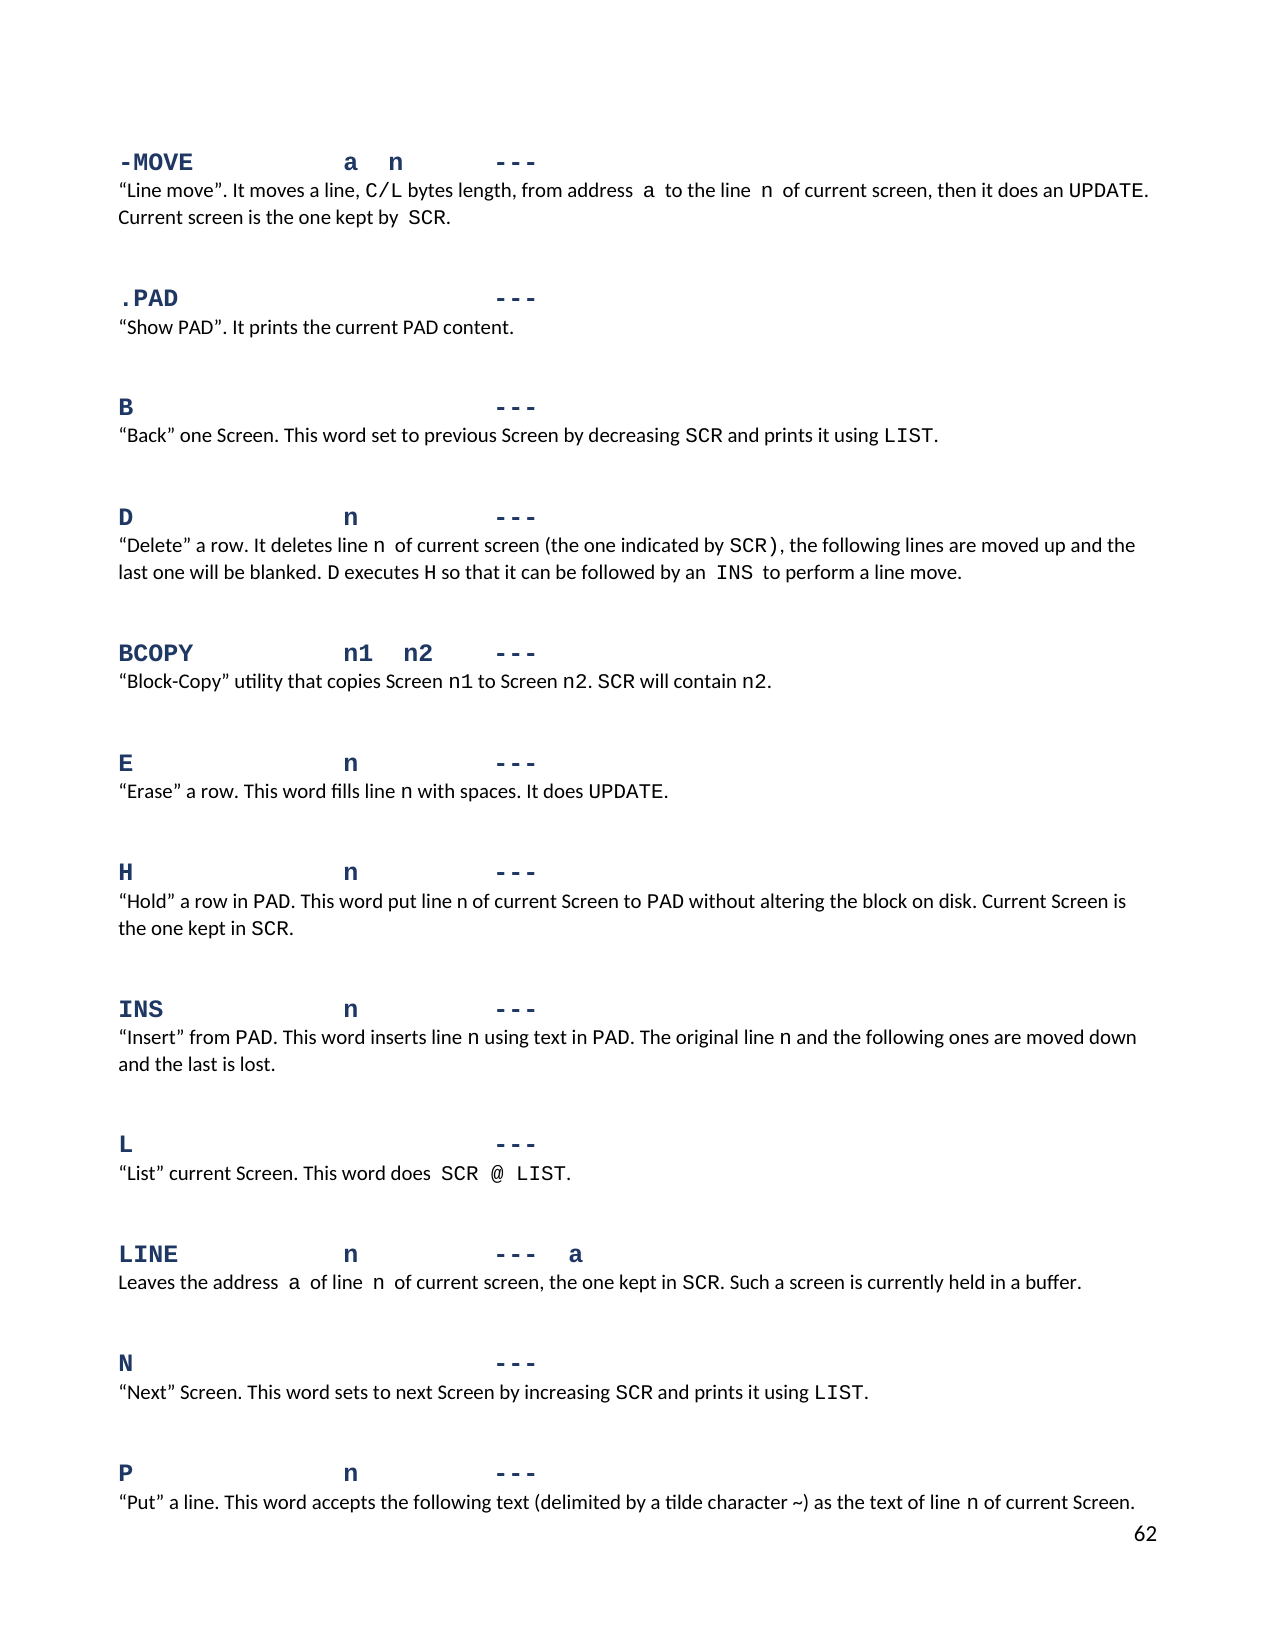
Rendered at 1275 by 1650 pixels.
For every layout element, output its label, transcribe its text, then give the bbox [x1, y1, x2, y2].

text Current screen is the one kept by SCR. [118, 204, 1157, 231]
subtitle H n --- [118, 860, 1157, 888]
text “Insert” from PAD. This word inserts line n using text in PAD. The original line n and the following ones are moved down and the last is lost. [118, 1024, 1157, 1076]
subtitle D n --- [118, 504, 1157, 532]
text “Hold” a row in PAD. This word put line n of current Screen to PAD without altering the block on disk. Current Screen is the one kept in SCR. [118, 888, 1157, 941]
subtitle BCOPY n1 n2 --- [118, 640, 1157, 669]
subtitle .PAD --- [118, 286, 1157, 314]
text “Line move”. It moves a line, C/L bytes length, from address a to the line n of current screen, then it does an UPDATE. [118, 178, 1157, 204]
subtitle N --- [118, 1351, 1157, 1379]
text “Put” a line. This word accepts the following text (delimited by a tilde character ~) as the text of line n of current Screen. [118, 1489, 1157, 1516]
subtitle INS n --- [118, 996, 1157, 1024]
text “Block-Copy” utility that copies Screen n1 to Screen n2. SCR will contain n2. [118, 669, 1157, 695]
subtitle B --- [118, 394, 1157, 423]
text “Show PAD”. It prints the current PAD content. [118, 314, 1157, 339]
text “Erase” a row. This word fills line n with spaces. It does UPDATE. [118, 778, 1157, 805]
subtitle -MOVE a n --- [118, 149, 1157, 178]
text Leaves the address a of line n of current screen, the one kept in SCR. Such a screen is currently held in a buffer. [118, 1269, 1157, 1296]
text “Next” Screen. This word sets to next Screen by increasing SCR and prints it using LIST. [118, 1379, 1157, 1406]
text “Back” one Screen. This word set to previous Screen by decreasing SCR and prints it using LIST. [118, 423, 1157, 449]
subtitle E n --- [118, 750, 1157, 778]
text “Delete” a row. It deletes line n of current screen (the one indicated by SCR), the following lines are moved up and the last one will be blanked. D executes H so that it can be followed by an INS to perform a line move. [118, 532, 1157, 585]
subtitle LINE n --- a [118, 1241, 1157, 1269]
text “List” current Screen. This word does SCR @ LIST. [118, 1160, 1157, 1186]
subtitle P n --- [118, 1461, 1157, 1489]
subtitle L --- [118, 1131, 1157, 1160]
